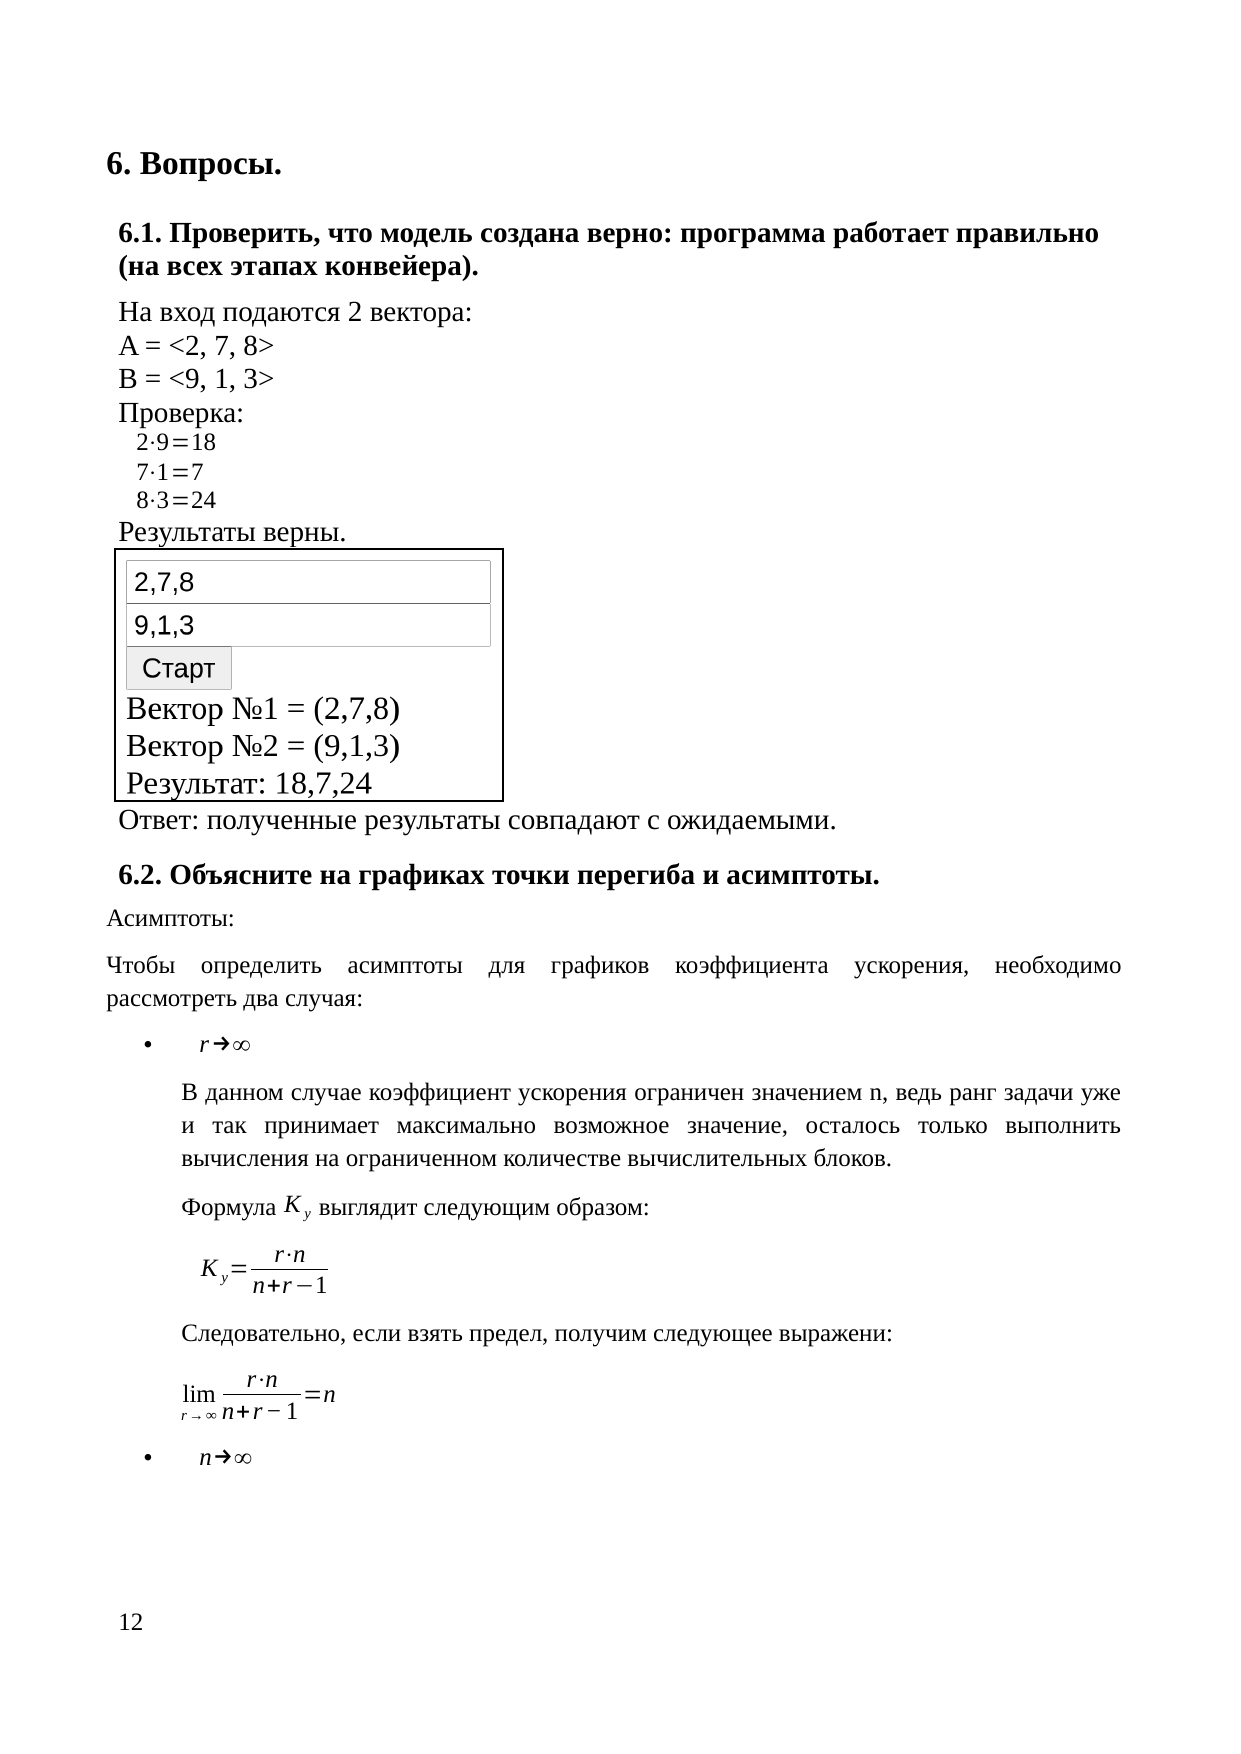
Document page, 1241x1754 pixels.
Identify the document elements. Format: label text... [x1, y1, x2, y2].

list Следовательно, если взять предел, получим следующее выражени: [144, 1318, 1122, 1347]
text На вход подаются 2 вектора: [118, 294, 1122, 328]
subtitle Вопросы. [106, 143, 1122, 181]
text Ответ: полученные результаты совпадают с ожидаемыми. [118, 547, 1122, 836]
text Чтобы определить асимптоты для графиков коэффициента ускорения, необходимо рассмотреть два случая: [106, 950, 1122, 1012]
subtitle Проверить, что модель создана верно: программа работает правильно (на всех этапах конвейера). [118, 215, 1122, 282]
text B = <9, 1, 3> [118, 361, 1122, 395]
list Формула выглядит следующим образом: [144, 1190, 1122, 1222]
list В данном случае коэффициент ускорения ограничен значением n, ведь ранг задачи уже и так принимает максимально возможное значение, осталось только выполнить вычисления на ограниченном количестве вычислительных блоков. [144, 1077, 1122, 1171]
picture [116, 550, 502, 800]
text Асимптоты: [106, 903, 1122, 932]
text Результаты верны. [118, 514, 1122, 547]
subtitle Объясните на графиках точки перегиба и асимптоты. [118, 857, 1122, 890]
text Проверка: [118, 395, 1122, 428]
text A = <2, 7, 8> [118, 328, 1122, 361]
